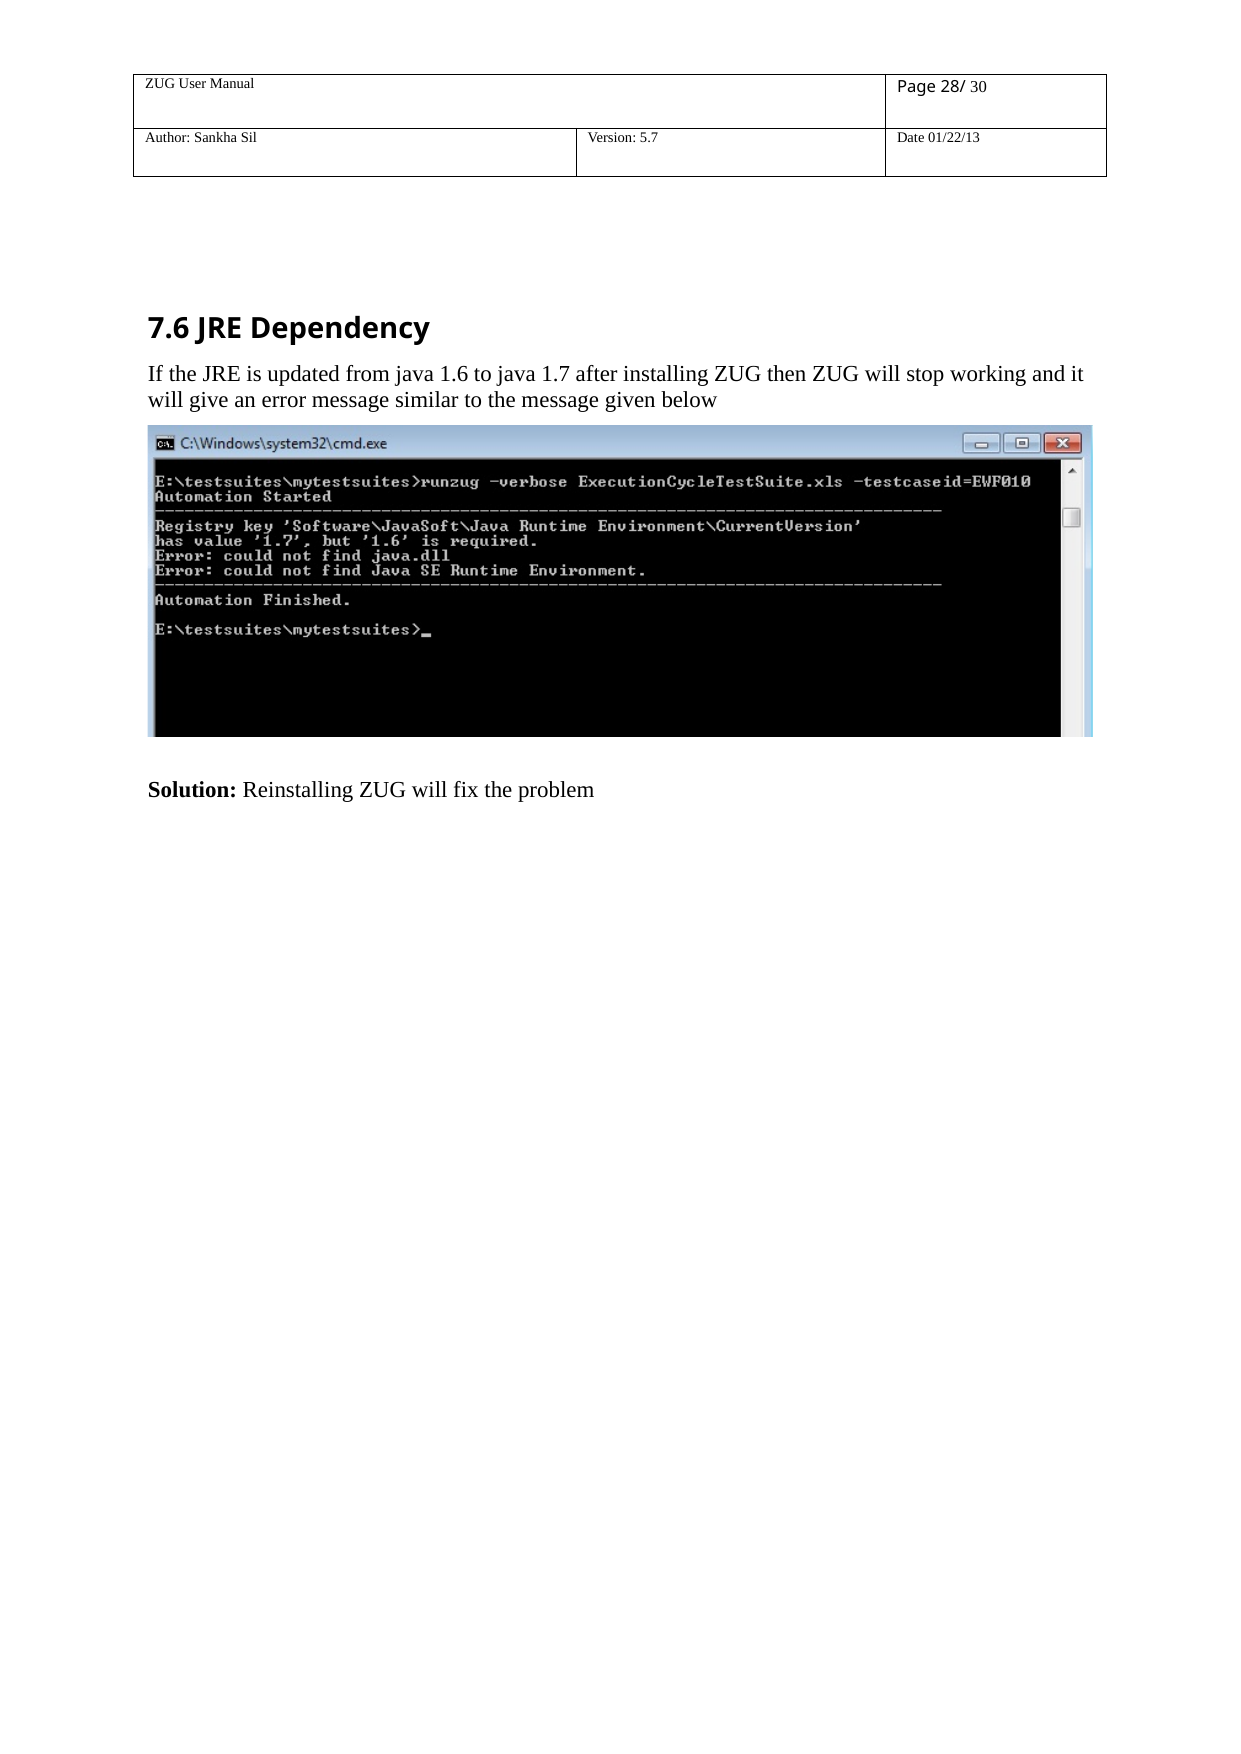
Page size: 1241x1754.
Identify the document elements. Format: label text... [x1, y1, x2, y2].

text If the JRE is updated from java 1.6 to java 1.7 after installing ZUG then ZUG will stop working and it will give an error message similar to the message given below [148, 360, 1092, 412]
text Solution: Reinstalling ZUG will fix the problem [148, 776, 1092, 802]
text 7.6 JRE Dependency [148, 307, 1092, 347]
picture [147, 425, 1093, 737]
